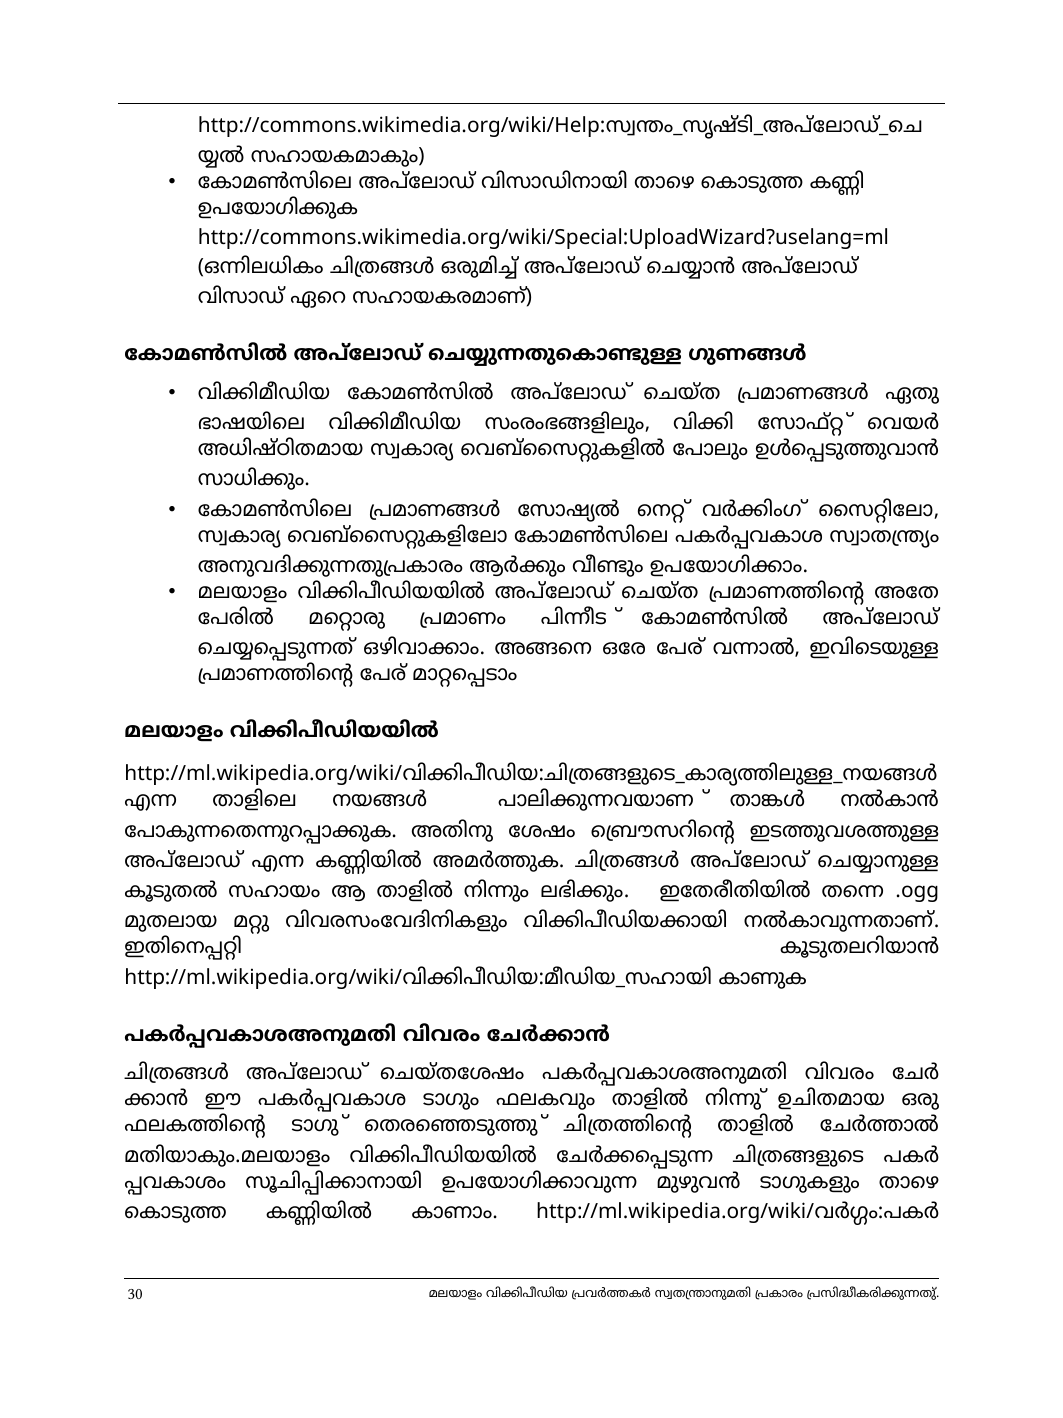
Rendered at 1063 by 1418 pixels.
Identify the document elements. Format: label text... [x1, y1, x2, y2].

text http://ml.wikipedia.org/wiki/വിക്കിപീഡിയ:ചിത്രങ്ങളുടെ_കാര്യത്തിലുള്ള_നയങ്ങള്‍ എന്ന താളിലെ നയങ്ങള്‍ പാലിക്കുന്നവയാണ്‌ താങ്കള്‍ നല്‍കാന്‍ പോകുന്നതെന്നുറപ്പാക്കുക. അതിനു ശേഷം ബ്രൌസറിന്റെ ഇടത്തുവശത്തുള്ള അപ്‌ലോഡ്‌ എന്ന കണ്ണിയില്‍ അമര്‍ത്തുക. ചിത്രങ്ങള്‍ അപ്‌ലോഡ് ചെയ്യാനുള്ള കൂടുതല്‍ സഹായം ആ താളില്‍ നിന്നും ലഭിക്കും. ഇതേരീതിയില്‍ തന്നെ .ogg മുതലായ മറ്റു വിവരസംവേദിനികളും വിക്കിപീഡിയക്കായി നല്‍കാവുന്നതാണ്‌. ഇതിനെപ്പറ്റി കൂടുതലറിയാന്‍ http://ml.wikipedia.org/wiki/വിക്കിപീഡിയ:മീഡിയ_സഹായി കാണുക [124, 758, 939, 992]
list വിക്കിമീഡിയ കോമണ്‍സില്‍ അപ്‌ലോഡ് ചെയ്ത പ്രമാണങ്ങള്‍ ഏതു ഭാഷയിലെ വിക്കിമീഡിയ സംരംഭങ്ങളിലും, വിക്കി സോഫ്റ്റ് വെയര്‍ അധിഷ്ഠിതമായ സ്വകാര്യ വെബ്‌സൈറ്റുകളില്‍ പോലും ഉള്‍പ്പെടുത്തുവാന്‍ സാധിക്കും. [168, 381, 939, 494]
list മലയാളം വിക്കിപീഡിയയില്‍ അപ്‌ലോഡ് ചെയ്ത പ്രമാണത്തിന്റെ അതേ പേരില്‍ മറ്റൊരു പ്രമാണം പിന്നീട് കോമണ്‍സില്‍ അപ്‌ലോഡ് ചെയ്യപ്പെടുന്നത് ഒഴിവാക്കാം. അങ്ങനെ ഒരേ പേര് വന്നാല്‍, ഇവിടെയുള്ള പ്രമാണത്തിന്റെ പേര് മാറ്റപ്പെടാം [168, 580, 939, 689]
subtitle മലയാളം വിക്കിപീഡിയയില്‍ [124, 720, 939, 746]
list കോമണ്‍സിലെ അപ്‌ലോഡ് വിസാഡിനായി താഴെ കൊടുത്ത കണ്ണി ഉപയോഗിക്കുക http://commons.wikimedia.org/wiki/Special:UploadWizard?uselang=ml (ഒന്നിലധികം ചിത്രങ്ങള്‍ ഒരുമിച്ച് അപ്‌ലോഡ് ചെയ്യാന്‍ അപ്‌ലോഡ് വിസാഡ് ഏറെ സഹായകരമാണ്) [168, 170, 939, 312]
list http://commons.wikimedia.org/wiki/Help:സ്വന്തം_സൃഷ്ടി_അപ്‌‌ലോഡ്_ചെയ്യല്‍ സഹായകമാകും) [168, 110, 939, 170]
subtitle പകര്‍പ്പവകാശഅനുമതി വിവരം ചേര്‍ക്കാന്‍ [124, 1023, 939, 1049]
subtitle കോമണ്‍സില്‍ അപ്‌ലോഡ് ചെയ്യുന്നതുകൊണ്ടുള്ള ഗുണങ്ങള്‍ [124, 342, 939, 368]
text ചിത്രങ്ങള്‍ അപ്‌ലോഡ്‌ ചെയ്തശേഷം പകര്‍പ്പവകാശഅനുമതി വിവരം ചേര്‍ക്കാന്‍ ഈ പകര്‍പ്പവകാശ ടാഗും ഫലകവും താളില്‍ നിന്നു് ഉചിതമായ ഒരു ഫലകത്തിന്റെ ടാഗു് തെരഞ്ഞെടുത്തു് ചിത്രത്തിന്റെ താളില്‍ ചേര്‍ത്താല്‍ മതിയാകും.മലയാളം വിക്കിപീഡിയയില്‍ ചേര്‍ക്കപ്പെടുന്ന ചിത്രങ്ങളുടെ പകര്‍പ്പവകാശം സൂചിപ്പിക്കാനായി ഉപയോഗിക്കാവുന്ന മുഴുവന്‍ ടാഗുകളും താഴെ കൊടുത്ത കണ്ണിയില്‍ കാണാം. http://ml.wikipedia.org/wiki/വര്‍ഗ്ഗം:പകര്‍ [124, 1062, 939, 1227]
list കോമണ്‍സിലെ പ്രമാണങ്ങള്‍ സോഷ്യല്‍ നെറ്റ് വര്‍ക്കിംഗ് സൈറ്റിലോ, സ്വകാര്യ വെബ്സൈറ്റുകളിലോ കോമണ്‍സിലെ പകര്‍പ്പവകാശ സ്വാതന്ത്ര്യം അനുവദിക്കുന്നതുപ്രകാരം ആര്‍ക്കും വീണ്ടും ഉപയോഗിക്കാം. [168, 494, 939, 580]
